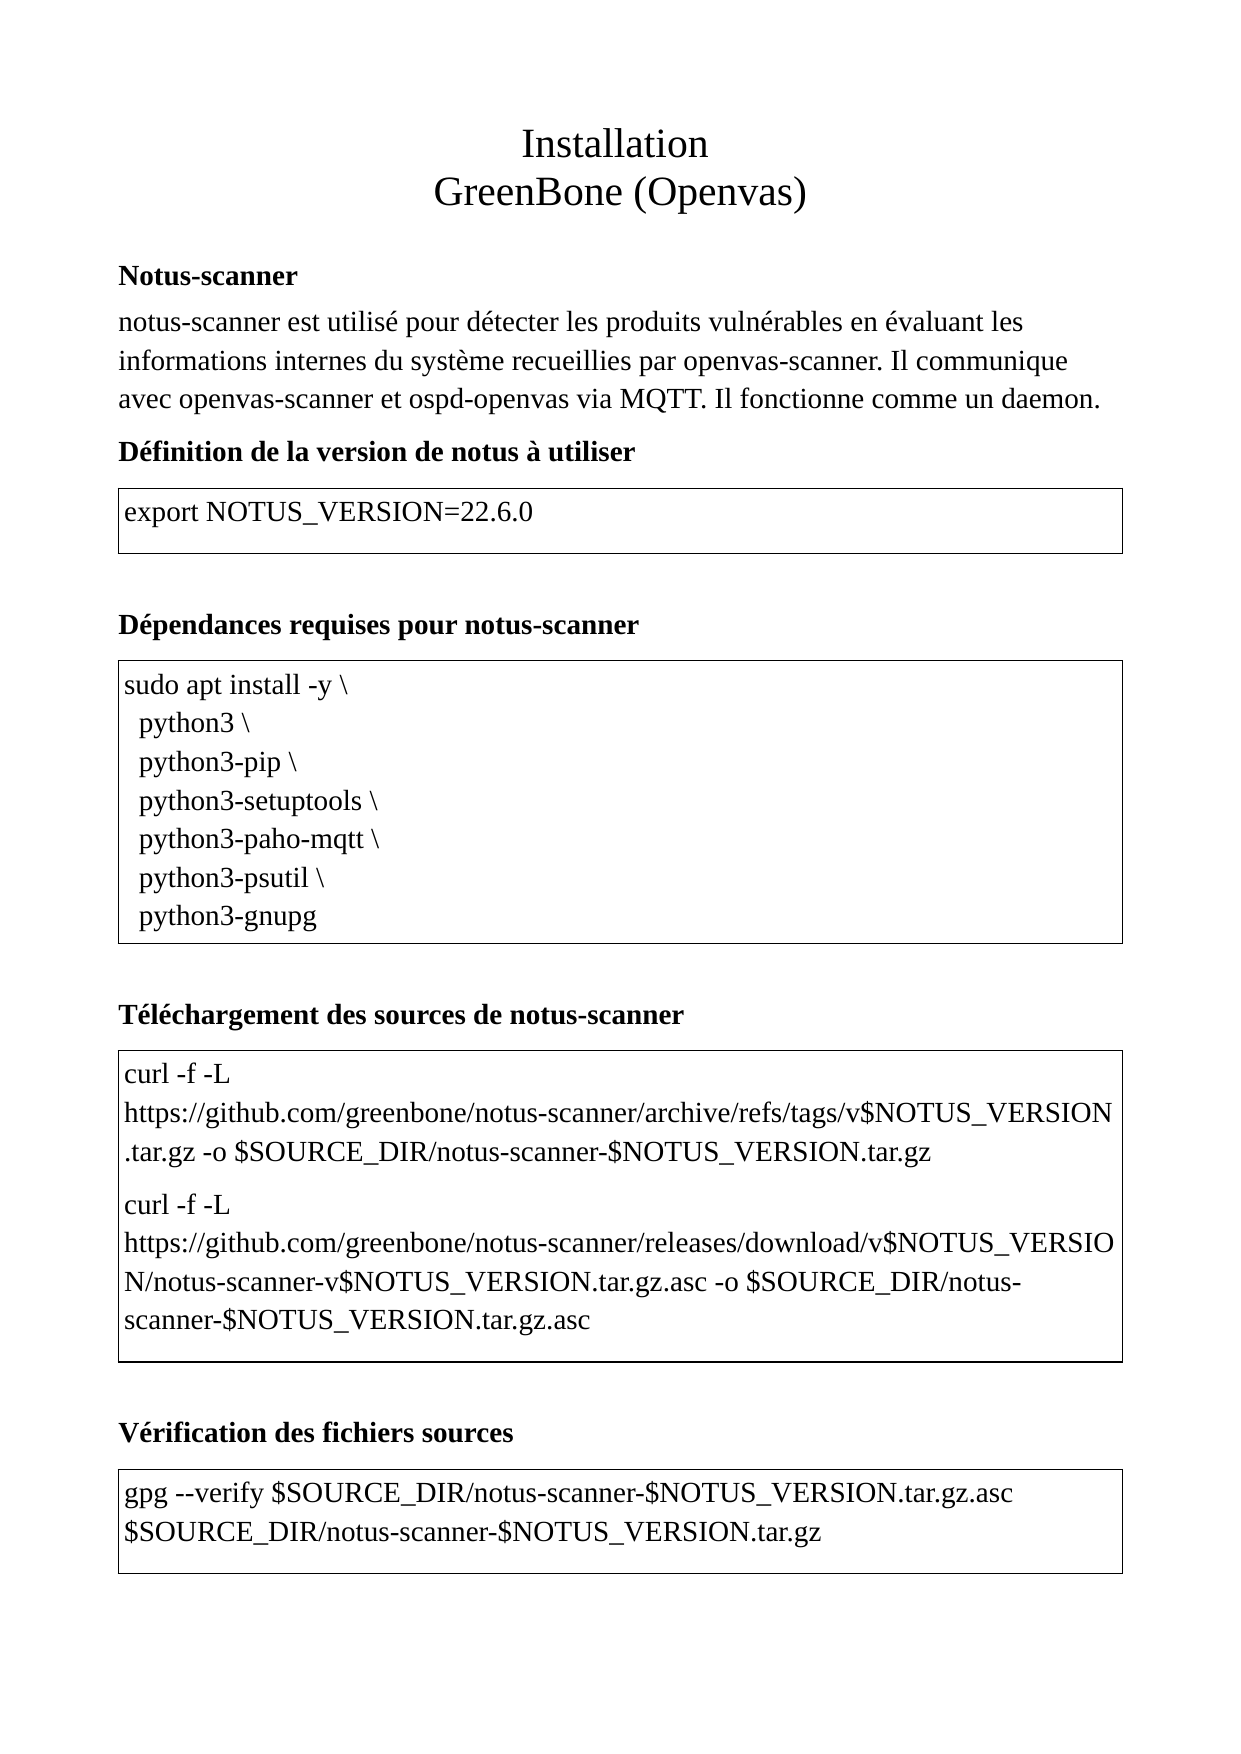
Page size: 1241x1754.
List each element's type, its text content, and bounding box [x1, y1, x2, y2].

text Téléchargement des sources de notus-scanner [118, 997, 1122, 1030]
table_header gpg --verify $SOURCE_DIR/notus-scanner-$NOTUS_VERSION.tar.gz.asc $SOURCE_DIR/notus-scanner-$NOTUS_VERSION.tar.gz [119, 1470, 1122, 1573]
table_header curl -f -L https://github.com/greenbone/notus-scanner/archive/refs/tags/v$NOTUS_VERSION.tar.gz -o $SOURCE_DIR/notus-scanner-$NOTUS_VERSION.tar.gz curl -f -L https://github.com/greenbone/notus-scanner/releases/download/v$NOTUS_VERSION/notus-scanner-v$NOTUS_VERSION.tar.gz.asc -o $SOURCE_DIR/notus-scanner-$NOTUS_VERSION.tar.gz.asc [119, 1051, 1122, 1361]
text Vérification des fichiers sources [118, 1416, 1122, 1449]
text Dépendances requises pour notus-scanner [118, 607, 1122, 641]
table_header sudo apt install -y \ python3 \ python3-pip \ python3-setuptools \ python3-paho-mqtt \ python3-psutil \ python3-gnupg [119, 661, 1122, 943]
text Définition de la version de notus à utiliser [118, 434, 1122, 468]
text notus-scanner est utilisé pour détecter les produits vulnérables en évaluant les informations internes du système recueillies par openvas-scanner. Il communique avec openvas-scanner et ospd-openvas via MQTT. Il fonctionne comme un daemon. [118, 304, 1122, 415]
subtitle Notus-scanner [118, 258, 1122, 292]
table_header export NOTUS_VERSION=22.6.0 [119, 489, 1122, 553]
